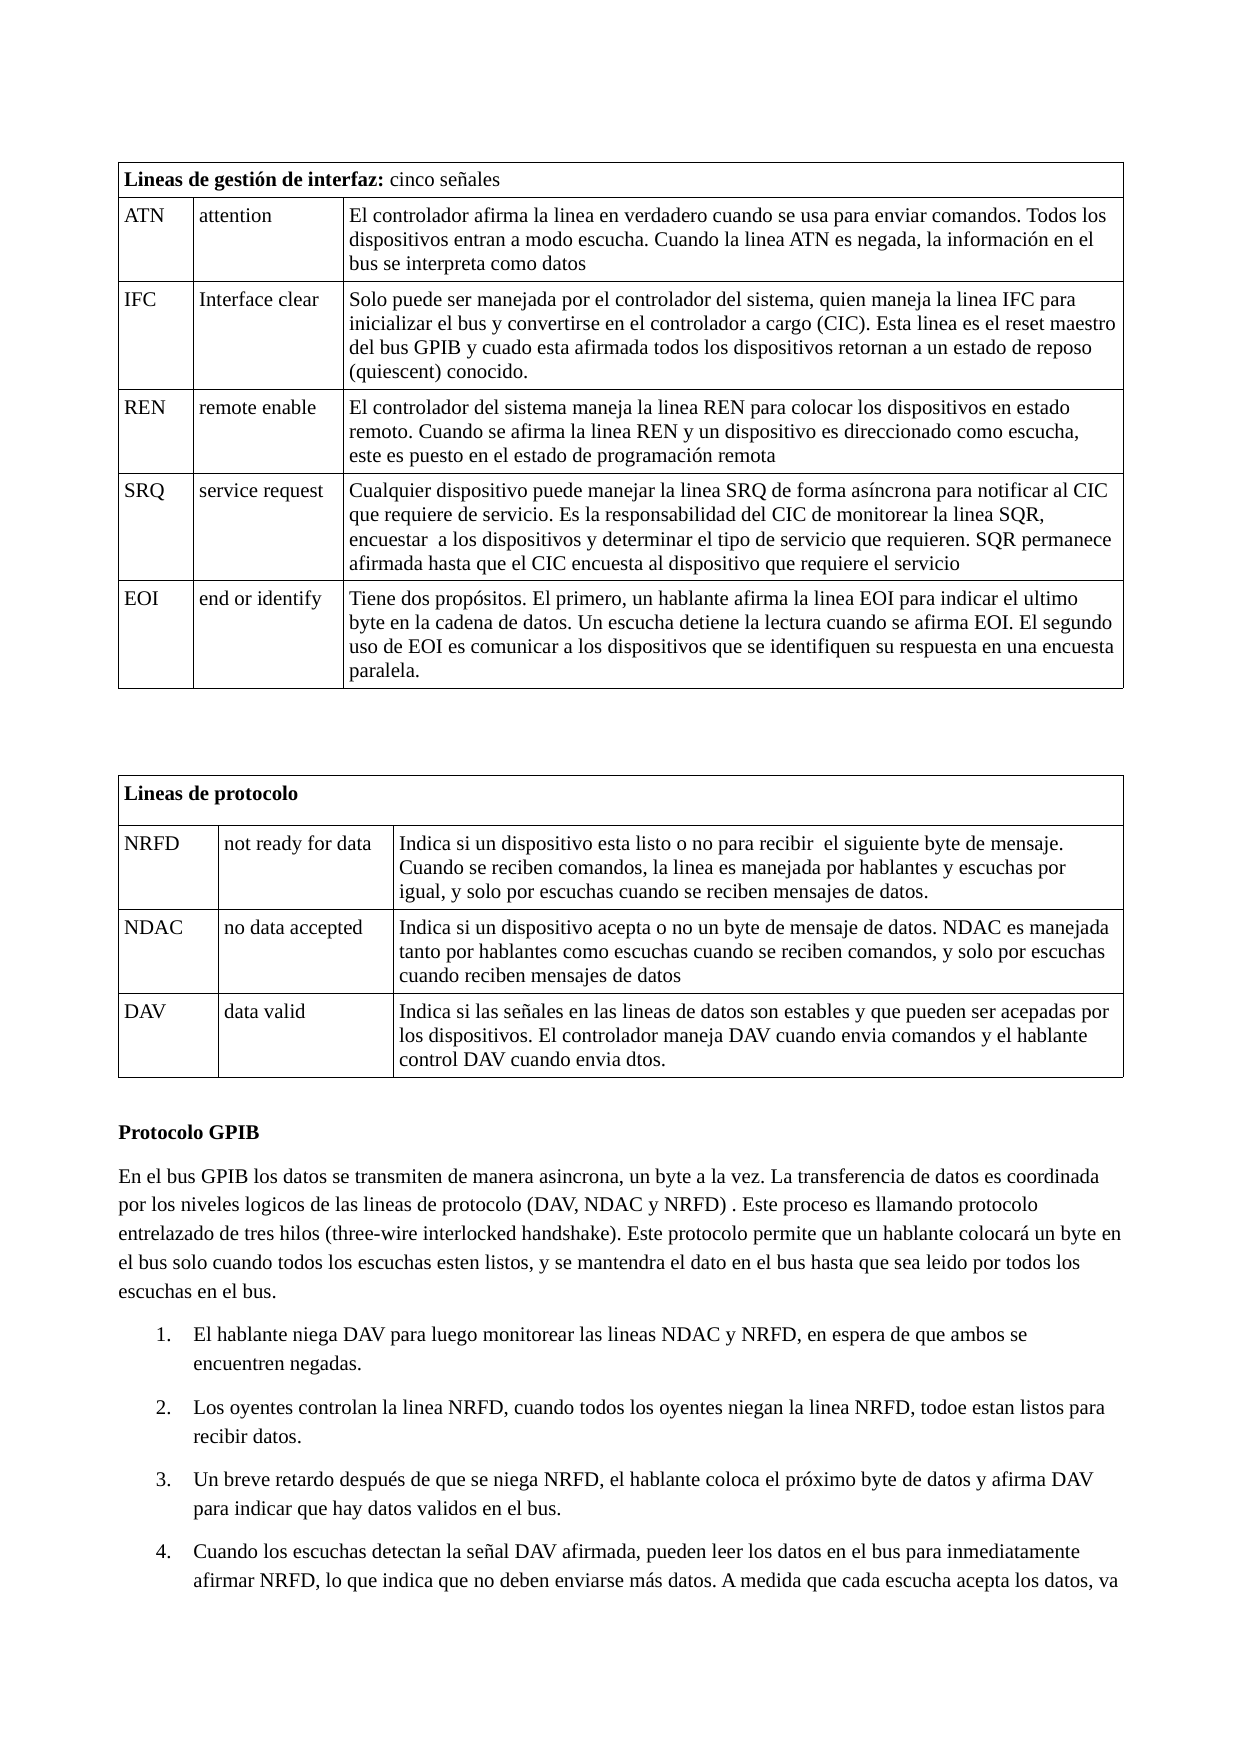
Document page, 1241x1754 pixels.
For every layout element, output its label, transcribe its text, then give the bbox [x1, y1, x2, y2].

list Cuando los escuchas detectan la señal DAV afirmada, pueden leer los datos en el bus para inmediatamente afirmar NRFD, lo que indica que no deben enviarse más datos. A medida que cada escucha acepta los datos, va [156, 1539, 1122, 1592]
table_cell Interface clear [194, 282, 343, 389]
table_cell ATN [119, 198, 193, 281]
table_cell DAV [119, 994, 218, 1077]
table_cell no data accepted [219, 910, 393, 993]
table_cell remote enable [194, 390, 343, 472]
table_cell Tiene dos propósitos. El primero, un hablante afirma la linea EOI para indicar el ultimo byte en la cadena de datos. Un escucha detiene la lectura cuando se afirma EOI. El segundo uso de EOI es comunicar a los dispositivos que se identifiquen su respuesta en una encuesta paralela. [344, 581, 1123, 688]
list Un breve retardo después de que se niega NRFD, el hablante coloca el próximo byte de datos y afirma DAV para indicar que hay datos validos en el bus. [156, 1467, 1122, 1520]
table_cell REN [119, 390, 193, 472]
table_cell SRQ [119, 474, 193, 580]
list El hablante niega DAV para luego monitorear las lineas NDAC y NRFD, en espera de que ambos se encuentren negadas. [156, 1322, 1122, 1375]
table_cell NRFD [119, 826, 218, 909]
table_cell not ready for data [219, 826, 393, 909]
table_cell El controlador afirma la linea en verdadero cuando se usa para enviar comandos. Todos los dispositivos entran a modo escucha. Cuando la linea ATN es negada, la información en el bus se interpreta como datos [344, 198, 1123, 281]
table_cell Solo puede ser manejada por el controlador del sistema, quien maneja la linea IFC para inicializar el bus y convertirse en el controlador a cargo (CIC). Esta linea es el reset maestro del bus GPIB y cuado esta afirmada todos los dispositivos retornan a un estado de reposo (quiescent) conocido. [344, 282, 1123, 389]
table_header Lineas de protocolo [119, 776, 1123, 825]
table_cell Indica si un dispositivo acepta o no un byte de mensaje de datos. NDAC es manejada tanto por hablantes como escuchas cuando se reciben comandos, y solo por escuchas cuando reciben mensajes de datos [394, 910, 1123, 993]
table_cell EOI [119, 581, 193, 688]
list Los oyentes controlan la linea NRFD, cuando todos los oyentes niegan la linea NRFD, todoe estan listos para recibir datos. [156, 1395, 1122, 1448]
table_cell Cualquier dispositivo puede manejar la linea SRQ de forma asíncrona para notificar al CIC que requiere de servicio. Es la responsabilidad del CIC de monitorear la linea SQR, encuestar a los dispositivos y determinar el tipo de servicio que requieren. SQR permanece afirmada hasta que el CIC encuesta al dispositivo que requiere el servicio [344, 474, 1123, 580]
table_cell data valid [219, 994, 393, 1077]
table_header Lineas de gestión de interfaz: cinco señales [119, 163, 1123, 197]
table_cell end or identify [194, 581, 343, 688]
table_cell El controlador del sistema maneja la linea REN para colocar los dispositivos en estado remoto. Cuando se afirma la linea REN y un dispositivo es direccionado como escucha, este es puesto en el estado de programación remota [344, 390, 1123, 472]
table_cell IFC [119, 282, 193, 389]
table_cell Indica si un dispositivo esta listo o no para recibir el siguiente byte de mensaje. Cuando se reciben comandos, la linea es manejada por hablantes y escuchas por igual, y solo por escuchas cuando se reciben mensajes de datos. [394, 826, 1123, 909]
text Protocolo GPIB [118, 1120, 1122, 1144]
table_cell attention [194, 198, 343, 281]
text En el bus GPIB los datos se transmiten de manera asincrona, un byte a la vez. La transferencia de datos es coordinada por los niveles logicos de las lineas de protocolo (DAV, NDAC y NRFD) . Este proceso es llamando protocolo entrelazado de tres hilos (three-wire interlocked handshake). Este protocolo permite que un hablante colocará un byte en el bus solo cuando todos los escuchas esten listos, y se mantendra el dato en el bus hasta que sea leido por todos los escuchas en el bus. [118, 1163, 1122, 1303]
table_cell Indica si las señales en las lineas de datos son estables y que pueden ser acepadas por los dispositivos. El controlador maneja DAV cuando envia comandos y el hablante control DAV cuando envia dtos. [394, 994, 1123, 1077]
table_cell service request [194, 474, 343, 580]
table_cell NDAC [119, 910, 218, 993]
